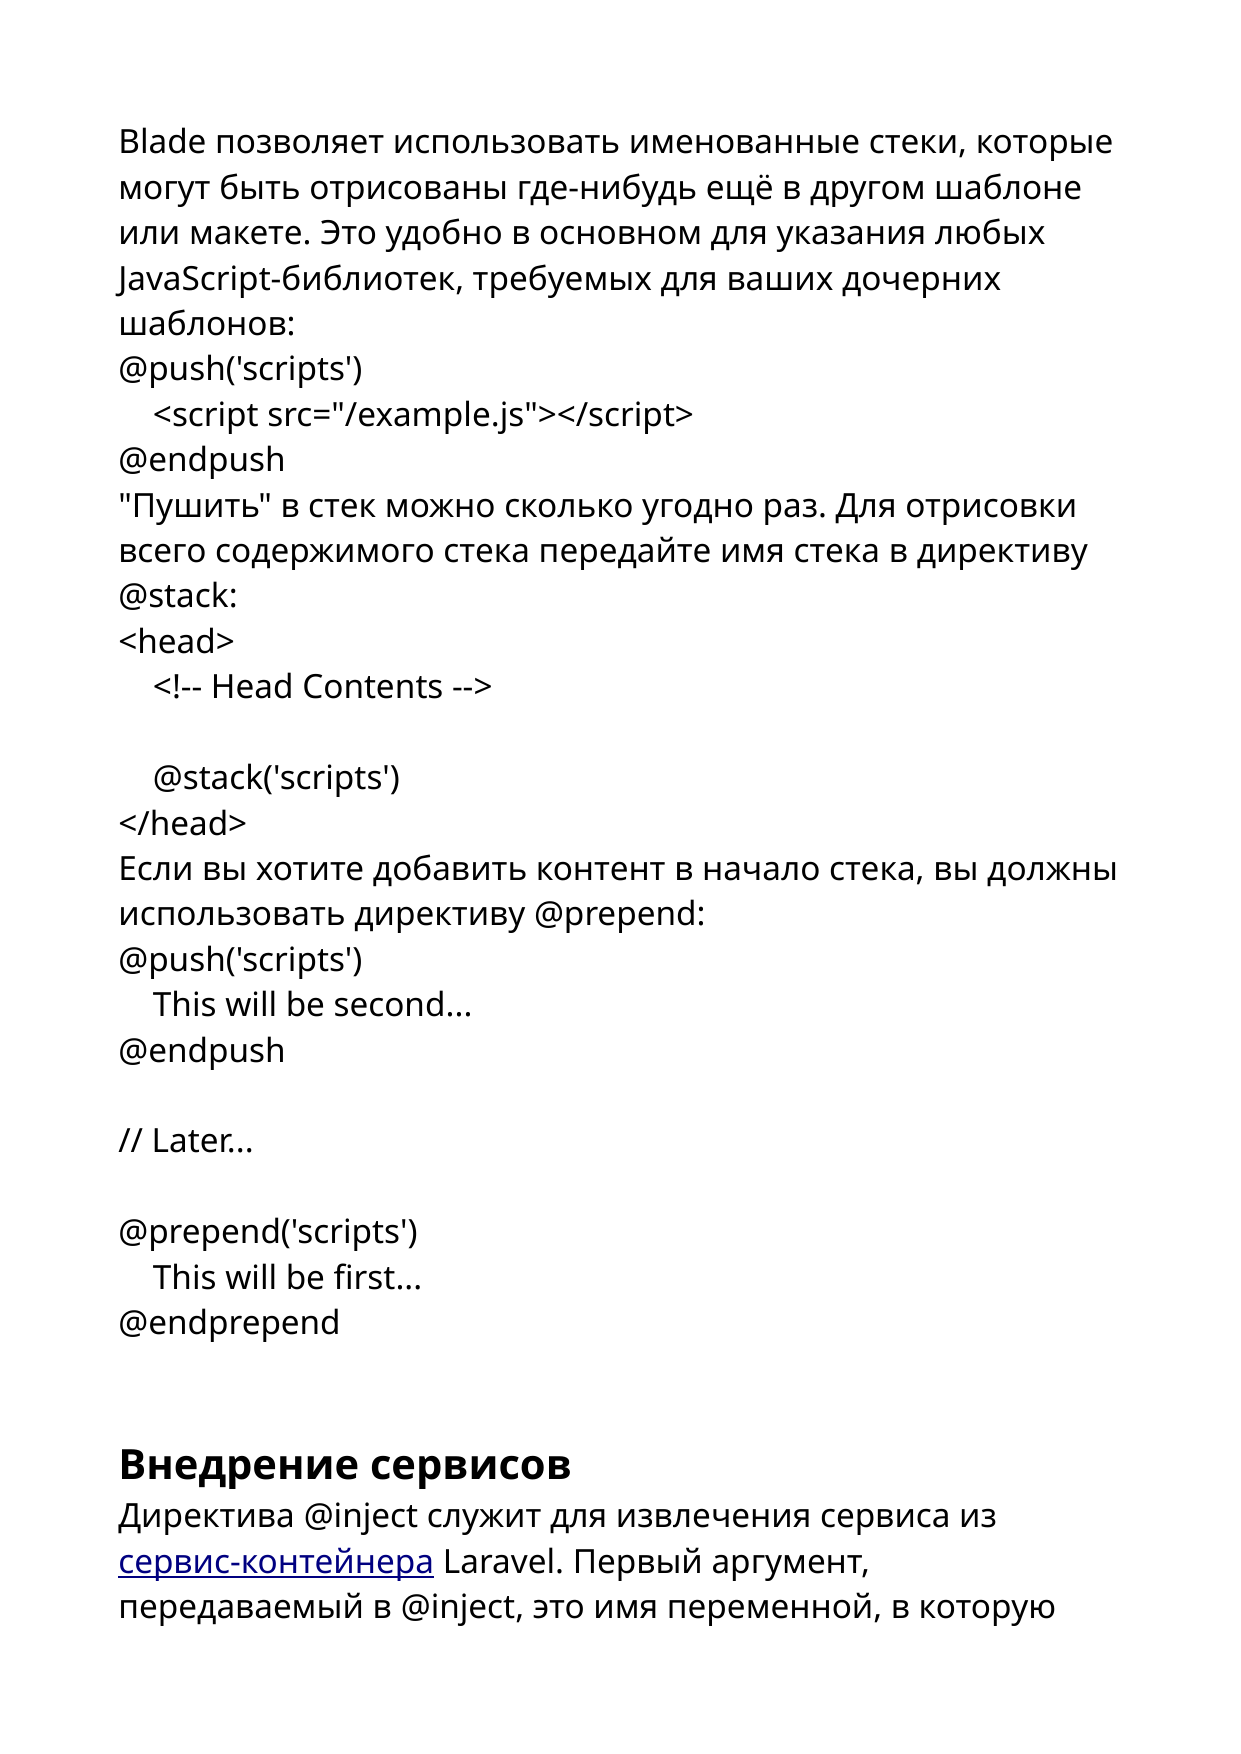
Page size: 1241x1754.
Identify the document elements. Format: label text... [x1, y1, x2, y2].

text @endpush [118, 1026, 1122, 1072]
text @endprepend [118, 1299, 1122, 1344]
text Внедрение сервисов [118, 1435, 1122, 1492]
text @endpush [118, 436, 1122, 481]
text Blade позволяет использовать именованные стеки, которые могут быть отрисованы где-нибудь ещё в другом шаблоне или макете. Это удобно в основном для указания любых JavaScript-библиотек, требуемых для ваших дочерних шаблонов: [118, 118, 1122, 345]
text Директива @inject служит для извлечения сервиса из сервис-контейнера Laravel. Первый аргумент, передаваемый в @inject, это имя переменной, в которую [118, 1492, 1122, 1628]
text <script src="/example.js"></script> [118, 391, 1122, 436]
text @push('scripts') [118, 345, 1122, 391]
text @push('scripts') [118, 936, 1122, 981]
text // Later... [118, 1117, 1122, 1163]
text <head> [118, 618, 1122, 663]
text Если вы хотите добавить контент в начало стека, вы должны использовать директиву @prepend: [118, 845, 1122, 936]
text @stack('scripts') [118, 754, 1122, 799]
text <!-- Head Contents --> [118, 663, 1122, 708]
text </head> [118, 799, 1122, 845]
text "Пушить" в стек можно сколько угодно раз. Для отрисовки всего содержимого стека передайте имя стека в директиву @stack: [118, 481, 1122, 618]
text @prepend('scripts') [118, 1208, 1122, 1253]
text This will be second... [118, 981, 1122, 1026]
text This will be first... [118, 1253, 1122, 1299]
